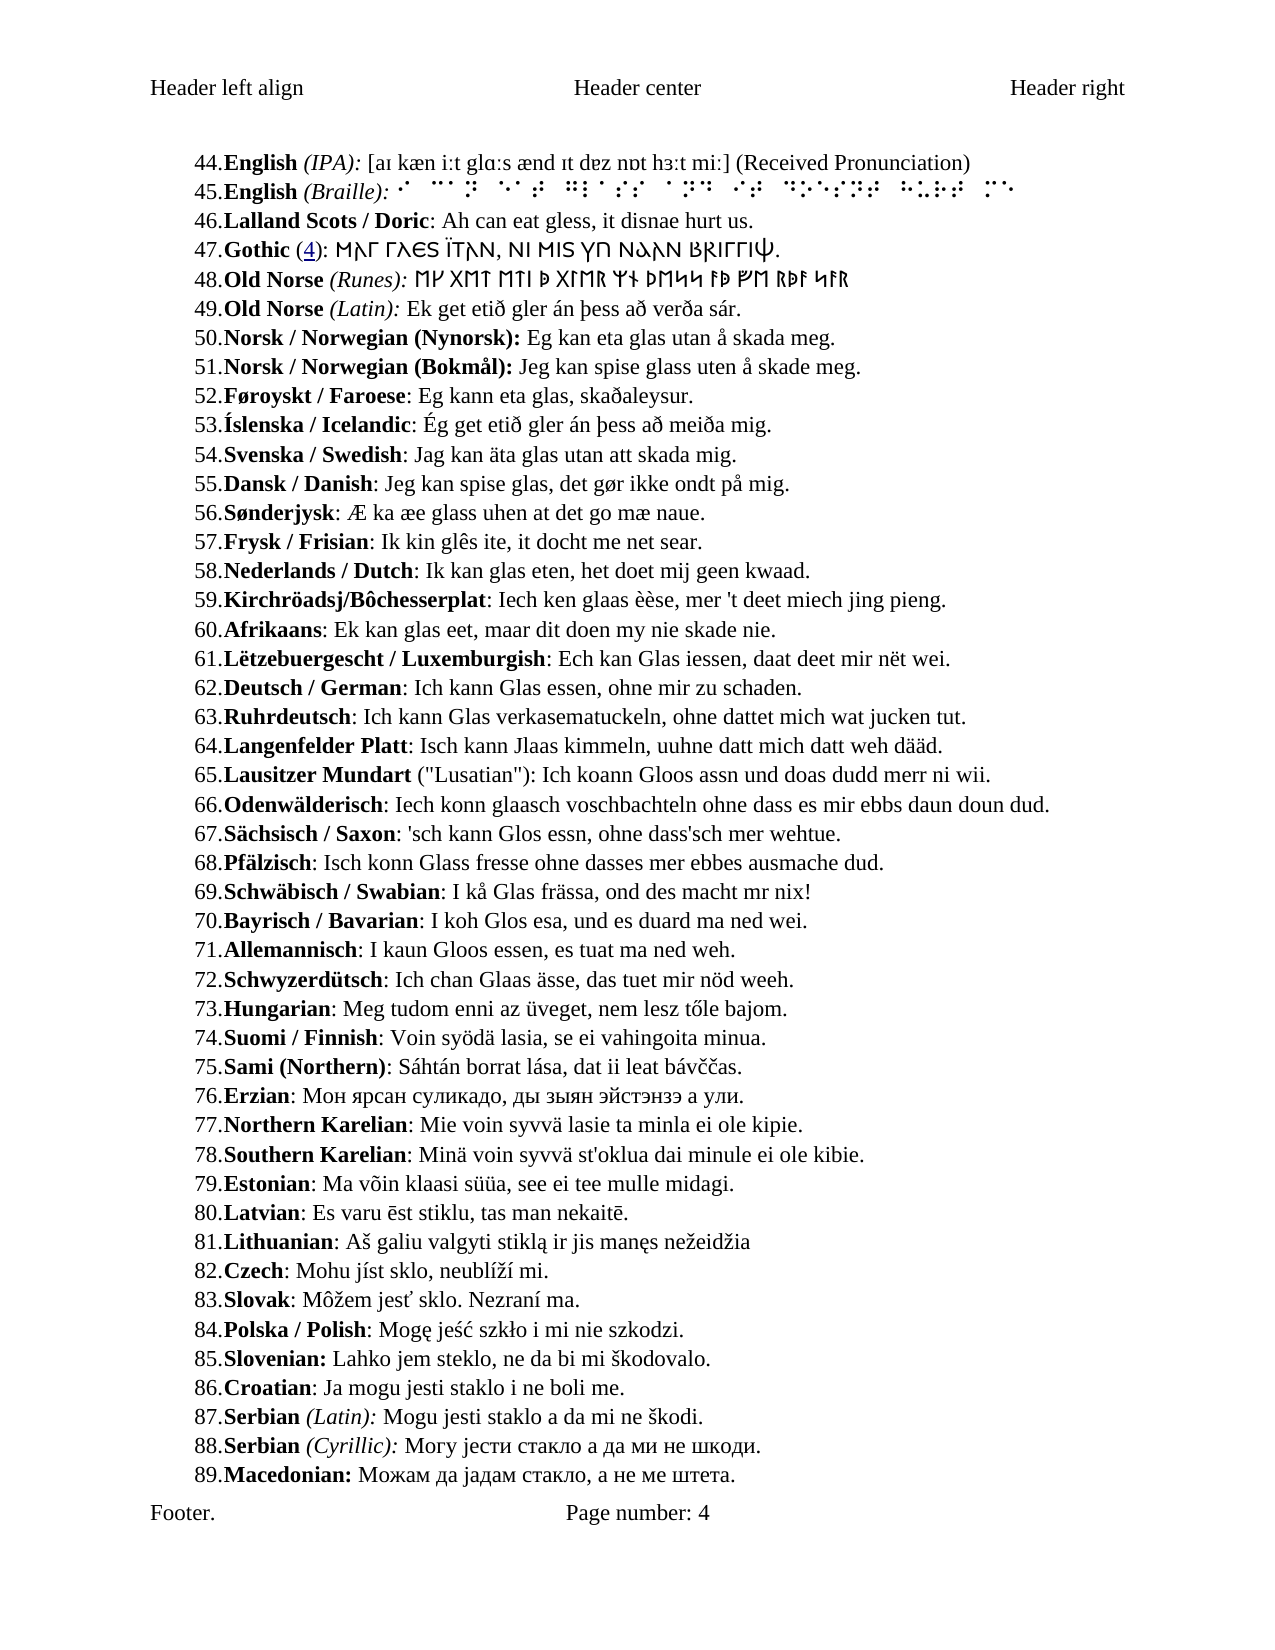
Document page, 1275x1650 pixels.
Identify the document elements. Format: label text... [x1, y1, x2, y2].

list Íslenska / Icelandic: Ég get etið gler án þess að meiða mig. [194, 412, 1125, 438]
list Nederlands / Dutch: Ik kan glas eten, het doet mĳ geen kwaad. [194, 558, 1125, 584]
list Northern Karelian: Mie voin syvvä lasie ta minla ei ole kipie. [194, 1112, 1125, 1138]
list Sächsisch / Saxon: 'sch kann Glos essn, ohne dass'sch mer wehtue. [194, 821, 1125, 846]
list Lëtzebuergescht / Luxemburgish: Ech kan Glas iessen, daat deet mir nët wei. [194, 646, 1125, 671]
list Czech: Mohu jíst sklo, neublíží mi. [194, 1258, 1125, 1284]
list Southern Karelian: Minä voin syvvä st'oklua dai minule ei ole kibie. [194, 1142, 1125, 1167]
list Ruhrdeutsch: Ich kann Glas verkasematuckeln, ohne dattet mich wat jucken tut. [194, 704, 1125, 729]
list Langenfelder Platt: Isch kann Jlaas kimmeln, uuhne datt mich datt weh dääd. [194, 733, 1125, 759]
list Schwäbisch / Swabian: I kå Glas frässa, ond des macht mr nix! [194, 879, 1125, 904]
list Sami (Northern): Sáhtán borrat lása, dat ii leat bávččas. [194, 1054, 1125, 1079]
list Polska / Polish: Mogę jeść szkło i mi nie szkodzi. [194, 1317, 1125, 1342]
list Føroyskt / Faroese: Eg kann eta glas, skaðaleysur. [194, 383, 1125, 409]
list Frysk / Frisian: Ik kin glês ite, it docht me net sear. [194, 529, 1125, 554]
list Slovenian: Lahko jem steklo, ne da bi mi škodovalo. [194, 1346, 1125, 1371]
list Odenwälderisch: Iech konn glaasch voschbachteln ohne dass es mir ebbs daun doun dud. [194, 792, 1125, 817]
list Deutsch / German: Ich kann Glas essen, ohne mir zu schaden. [194, 675, 1125, 700]
list Old Norse (Runes): ᛖᚴ ᚷᛖᛏ ᛖᛏᛁ ᚧ ᚷᛚᛖᚱ ᛘᚾ ᚦᛖᛋᛋ ᚨᚧ ᚡᛖ ᚱᚧᚨ ᛋᚨᚱ [194, 267, 1125, 292]
list Afrikaans: Ek kan glas eet, maar dit doen my nie skade nie. [194, 617, 1125, 642]
list Serbian (Cyrillic): Могу јести стакло а да ми не шкоди. [194, 1433, 1125, 1459]
list English (Braille): ⠊⠀⠉⠁⠝⠀⠑⠁⠞⠀⠛⠇⠁⠎⠎⠀⠁⠝⠙⠀⠊⠞⠀⠙⠕⠑⠎⠝⠞⠀⠓⠥⠗⠞⠀⠍⠑ [194, 179, 1125, 204]
list Serbian (Latin): Mogu jesti staklo a da mi ne škodi. [194, 1404, 1125, 1429]
list Suomi / Finnish: Voin syödä lasia, se ei vahingoita minua. [194, 1025, 1125, 1050]
list Norsk / Norwegian (Nynorsk): Eg kan eta glas utan å skada meg. [194, 325, 1125, 350]
list Croatian: Ja mogu jesti staklo i ne boli me. [194, 1375, 1125, 1400]
list Lithuanian: Aš galiu valgyti stiklą ir jis manęs nežeidžia [194, 1229, 1125, 1254]
list Sønderjysk: Æ ka æe glass uhen at det go mæ naue. [194, 500, 1125, 525]
list Bayrisch / Bavarian: I koh Glos esa, und es duard ma ned wei. [194, 908, 1125, 934]
list Macedonian: Можам да јадам стакло, а не ме штета. [194, 1462, 1125, 1488]
list Old Norse (Latin): Ek get etið gler án þess að verða sár. [194, 296, 1125, 321]
list Lausitzer Mundart ("Lusatian"): Ich koann Gloos assn und doas dudd merr ni wii. [194, 762, 1125, 788]
list Estonian: Ma võin klaasi süüa, see ei tee mulle midagi. [194, 1171, 1125, 1196]
list Kirchröadsj/Bôchesserplat: Iech ken glaas èèse, mer 't deet miech jing pieng. [194, 587, 1125, 613]
list Svenska / Swedish: Jag kan äta glas utan att skada mig. [194, 442, 1125, 467]
list Gothic (4): 𐌼𐌰𐌲 𐌲𐌻𐌴𐍃 𐌹̈𐍄𐌰𐌽, 𐌽𐌹 𐌼𐌹𐍃 𐍅𐌿 𐌽𐌳𐌰𐌽 𐌱𐍂𐌹𐌲𐌲𐌹𐌸. [194, 237, 1125, 263]
list Lalland Scots / Doric: Ah can eat gless, it disnae hurt us. [194, 208, 1125, 234]
list Allemannisch: I kaun Gloos essen, es tuat ma ned weh. [194, 937, 1125, 963]
list Dansk / Danish: Jeg kan spise glas, det gør ikke ondt på mig. [194, 471, 1125, 496]
list Schwyzerdütsch: Ich chan Glaas ässe, das tuet mir nöd weeh. [194, 967, 1125, 992]
list Pfälzisch: Isch konn Glass fresse ohne dasses mer ebbes ausmache dud. [194, 850, 1125, 875]
list Norsk / Norwegian (Bokmål): Jeg kan spise glass uten å skade meg. [194, 354, 1125, 379]
list English (IPA): [aɪ kæn iːt glɑːs ænd ɪt dɐz nɒt hɜːt miː] (Received Pronunciation) [194, 150, 1125, 175]
list Slovak: Môžem jesť sklo. Nezraní ma. [194, 1287, 1125, 1313]
list Hungarian: Meg tudom enni az üveget, nem lesz tőle bajom. [194, 996, 1125, 1021]
list Latvian: Es varu ēst stiklu, tas man nekaitē. [194, 1200, 1125, 1225]
list Erzian: Мон ярсан суликадо, ды зыян эйстэнзэ а ули. [194, 1083, 1125, 1109]
